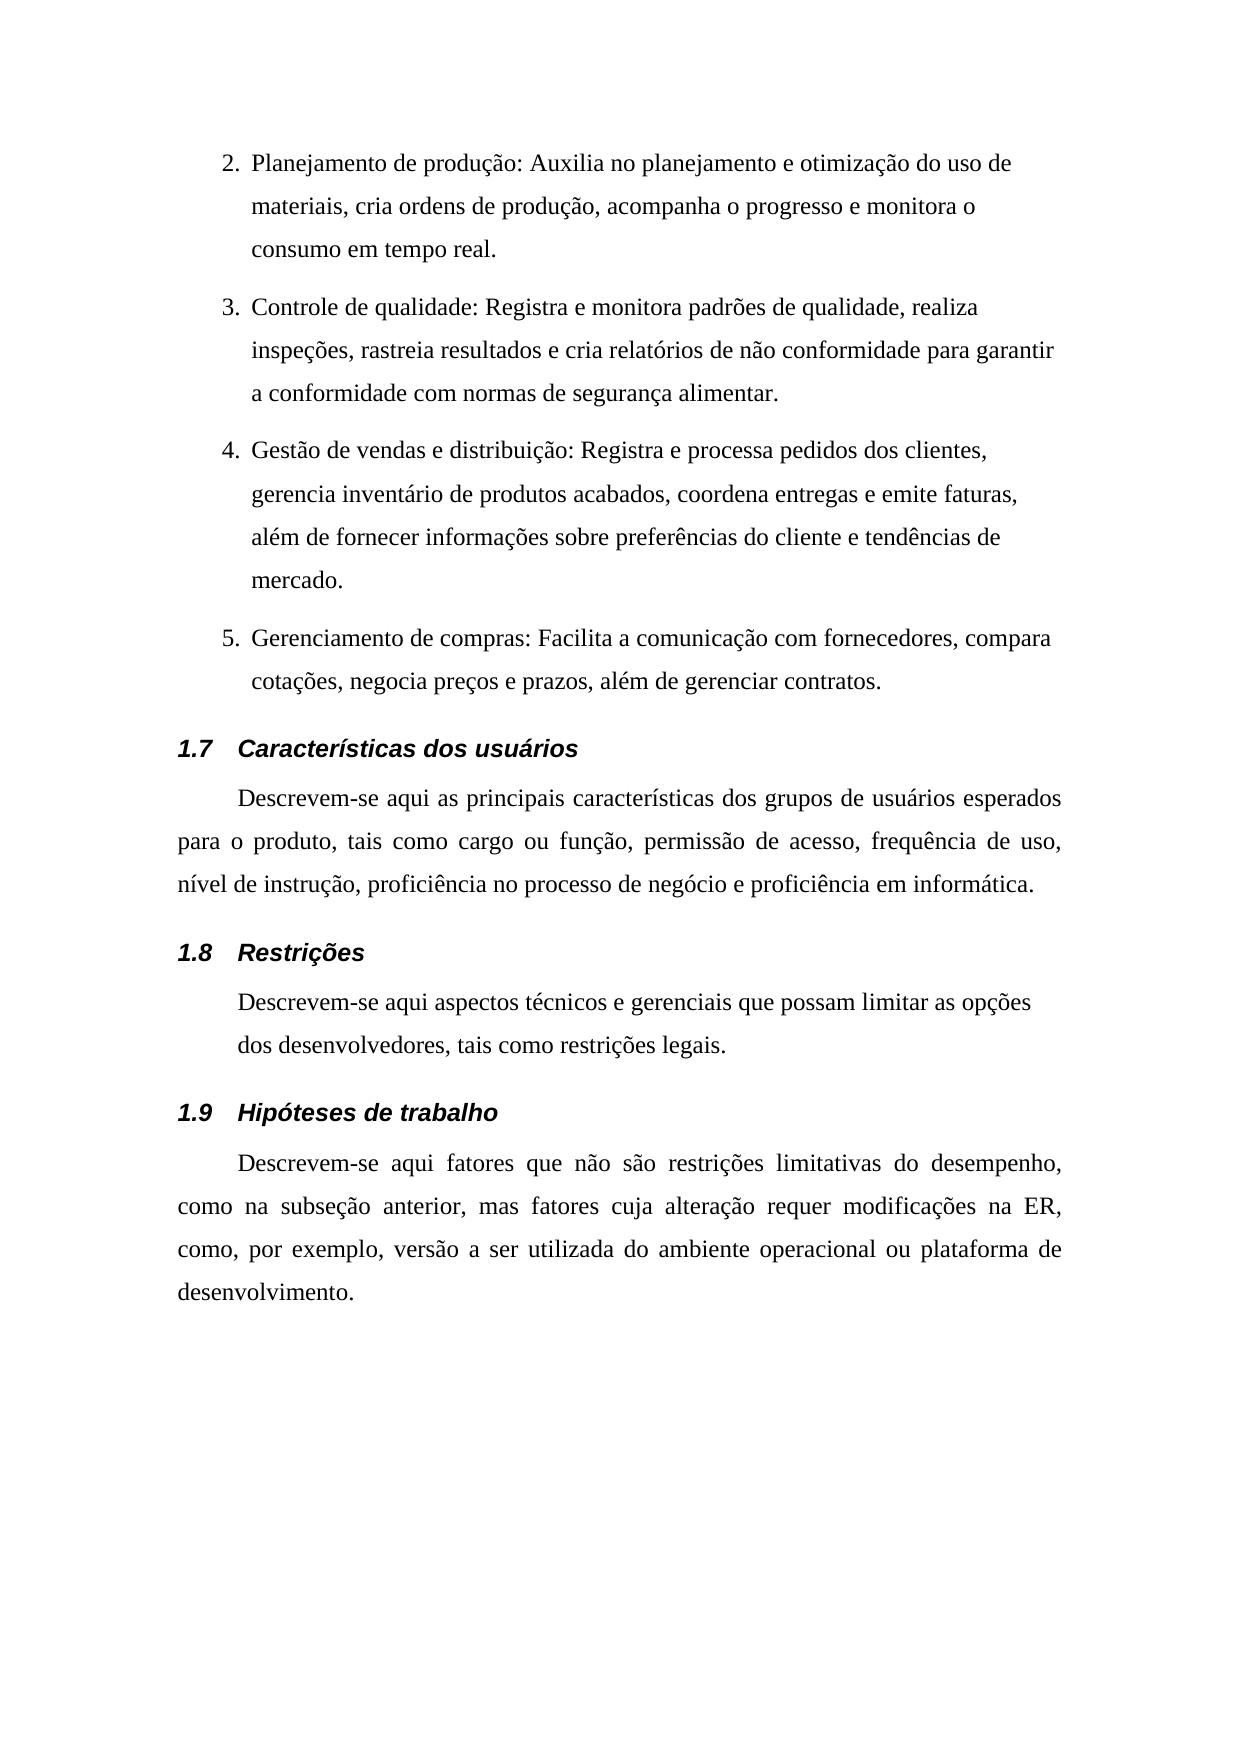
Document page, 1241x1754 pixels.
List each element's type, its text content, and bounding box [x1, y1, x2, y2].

subtitle Características dos usuários [177, 734, 1063, 763]
list Gerenciamento de compras: Facilita a comunicação com fornecedores, compara cotações, negocia preços e prazos, além de gerenciar contratos. [222, 623, 1063, 694]
list Controle de qualidade: Registra e monitora padrões de qualidade, realiza inspeções, rastreia resultados e cria relatórios de não conformidade para garantir a conformidade com normas de segurança alimentar. [222, 292, 1063, 407]
text Descrevem-se aqui as principais características dos grupos de usuários esperados para o produto, tais como cargo ou função, permissão de acesso, frequência de uso, nível de instrução, proficiência no processo de negócio e proficiência em informática. [177, 783, 1063, 898]
subtitle Hipóteses de trabalho [177, 1098, 1063, 1127]
text Descrevem-se aqui fatores que não são restrições limitativas do desempenho, como na subseção anterior, mas fatores cuja alteração requer modificações na ER, como, por exemplo, versão a ser utilizada do ambiente operacional ou plataforma de desenvolvimento. [177, 1148, 1063, 1306]
list Gestão de vendas e distribuição: Registra e processa pedidos dos clientes, gerencia inventário de produtos acabados, coordena entregas e emite faturas, além de fornecer informações sobre preferências do cliente e tendências de mercado. [222, 436, 1063, 594]
subtitle Restrições [177, 938, 1063, 966]
text Descrevem-se aqui aspectos técnicos e gerenciais que possam limitar as opções dos desenvolvedores, tais como restrições legais. [237, 987, 1063, 1059]
list Planejamento de produção: Auxilia no planejamento e otimização do uso de materiais, cria ordens de produção, acompanha o progresso e monitora o consumo em tempo real. [222, 148, 1063, 263]
